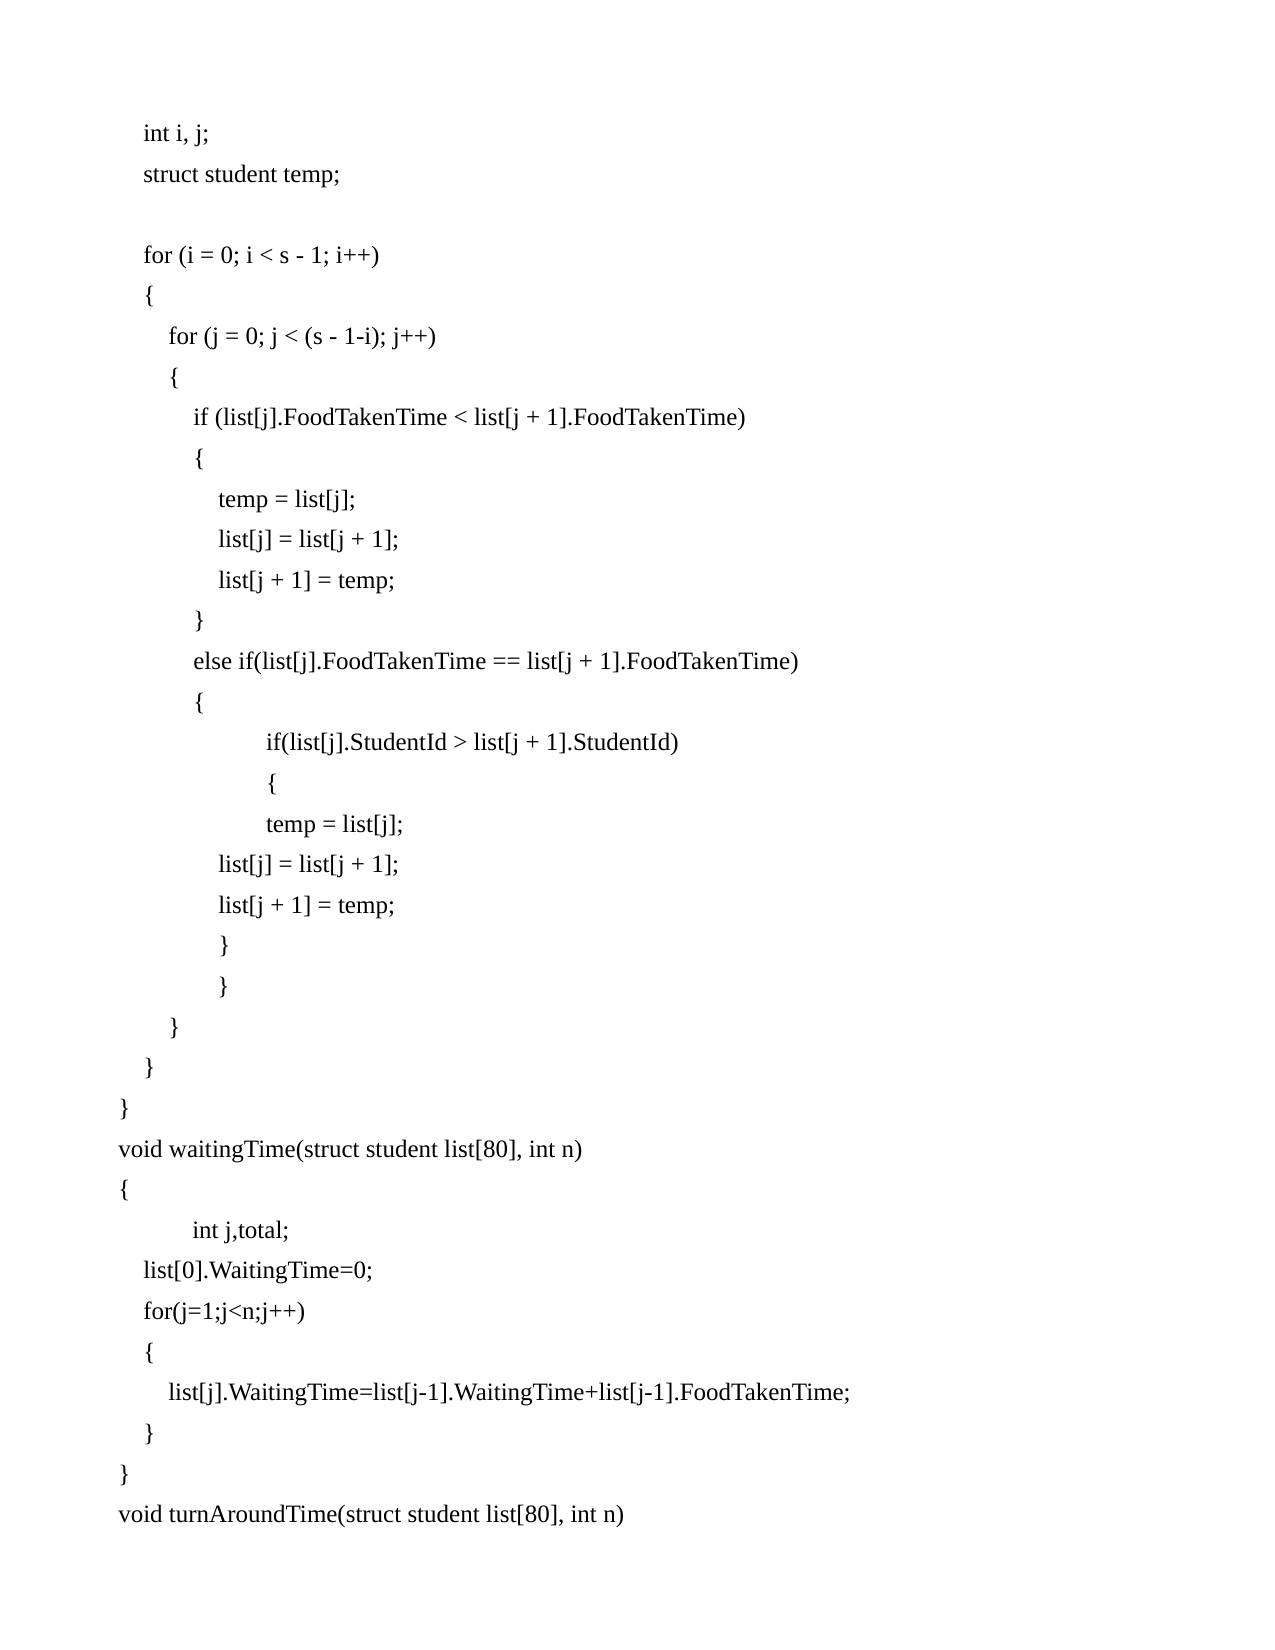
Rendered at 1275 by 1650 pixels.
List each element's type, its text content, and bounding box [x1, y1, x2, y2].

text temp = list[j]; [118, 484, 1157, 512]
text { [118, 1174, 1157, 1203]
text struct student temp; [118, 159, 1157, 187]
text int j,total; [118, 1215, 1157, 1244]
text else if(list[j].FoodTakenTime == list[j + 1].FoodTakenTime) [118, 646, 1157, 675]
text } [118, 1459, 1157, 1487]
text list[j + 1] = temp; [118, 890, 1157, 919]
text for (j = 0; j < (s - 1-i); j++) [118, 321, 1157, 350]
text } [118, 1418, 1157, 1447]
text } [118, 931, 1157, 959]
text list[j] = list[j + 1]; [118, 524, 1157, 553]
text { [118, 768, 1157, 797]
text for (i = 0; i < s - 1; i++) [118, 240, 1157, 269]
text int i, j; [118, 118, 1157, 147]
text for(j=1;j<n;j++) [118, 1296, 1157, 1325]
text list[j] = list[j + 1]; [118, 849, 1157, 878]
text { [118, 1337, 1157, 1366]
text void waitingTime(struct student list[80], int n) [118, 1134, 1157, 1162]
text { [118, 443, 1157, 472]
text } [118, 1093, 1157, 1122]
text if (list[j].FoodTakenTime < list[j + 1].FoodTakenTime) [118, 402, 1157, 431]
text { [118, 362, 1157, 391]
text } [118, 971, 1157, 1000]
text { [118, 687, 1157, 716]
text list[0].WaitingTime=0; [118, 1256, 1157, 1284]
text list[j].WaitingTime=list[j-1].WaitingTime+list[j-1].FoodTakenTime; [118, 1377, 1157, 1406]
text if(list[j].StudentId > list[j + 1].StudentId) [118, 727, 1157, 756]
text } [118, 1012, 1157, 1041]
text void turnAroundTime(struct student list[80], int n) [118, 1499, 1157, 1528]
text list[j + 1] = temp; [118, 565, 1157, 594]
text { [118, 281, 1157, 309]
text } [118, 1052, 1157, 1081]
text } [118, 606, 1157, 634]
text temp = list[j]; [118, 809, 1157, 837]
